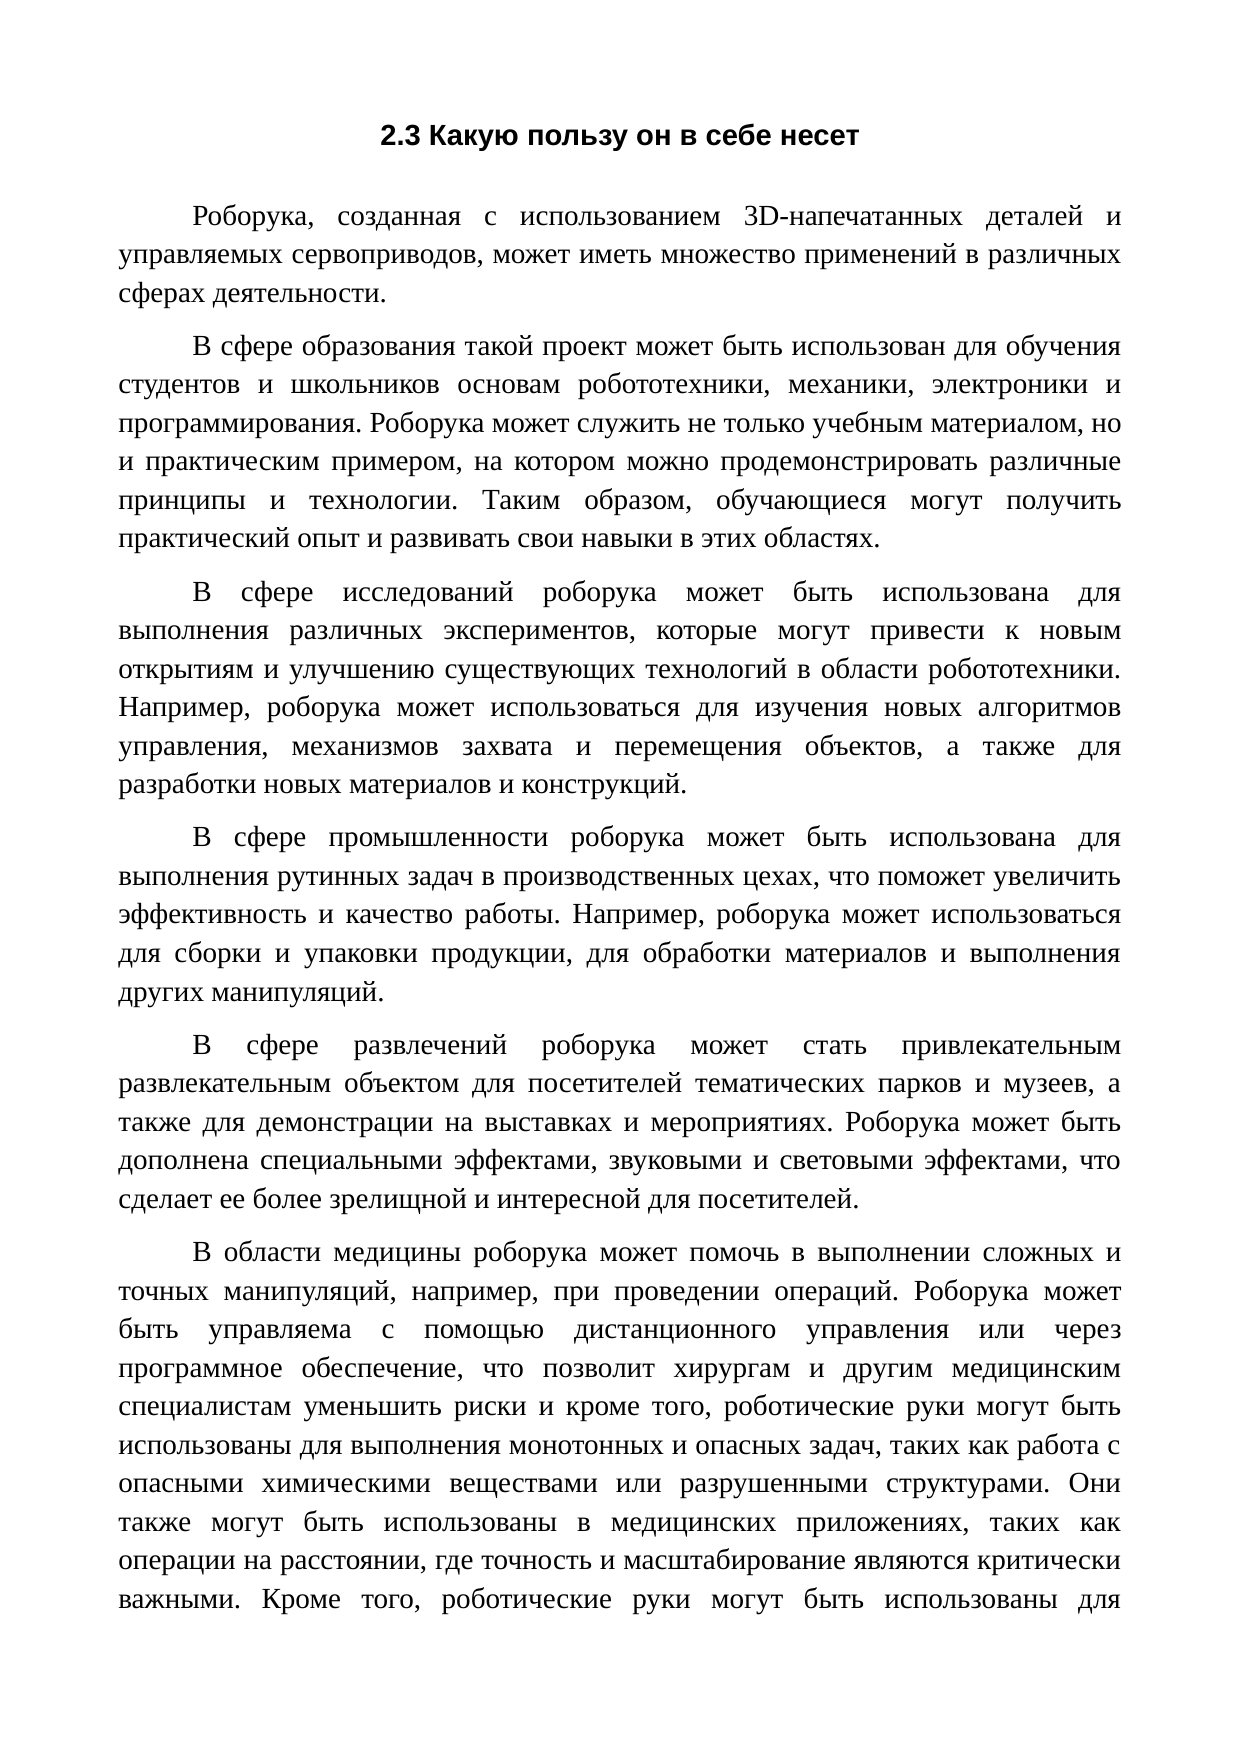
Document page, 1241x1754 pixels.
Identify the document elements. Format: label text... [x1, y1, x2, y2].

text В сфере промышленности роборука может быть использована для выполнения рутинных задач в производственных цехах, что поможет увеличить эффективность и качество работы. Например, роборука может использоваться для сборки и упаковки продукции, для обработки материалов и выполнения других манипуляций. [118, 819, 1122, 1007]
text В сфере образования такой проект может быть использован для обучения студентов и школьников основам робототехники, механики, электроники и программирования. Роборука может служить не только учебным материалом, но и практическим примером, на котором можно продемонстрировать различные принципы и технологии. Таким образом, обучающиеся могут получить практический опыт и развивать свои навыки в этих областях. [118, 328, 1122, 554]
subtitle 2.3 Какую пользу он в себе несет [118, 118, 1122, 152]
text В области медицины роборука может помочь в выполнении сложных и точных манипуляций, например, при проведении операций. Роборука может быть управляема с помощью дистанционного управления или через программное обеспечение, что позволит хирургам и другим медицинским специалистам уменьшить риски и кроме того, роботические руки могут быть использованы для выполнения монотонных и опасных задач, таких как работа с опасными химическими веществами или разрушенными структурами. Они также могут быть использованы в медицинских приложениях, таких как операции на расстоянии, где точность и масштабирование являются критически важными. Кроме того, роботические руки могут быть использованы для [118, 1234, 1122, 1614]
text В сфере исследований роборука может быть использована для выполнения различных экспериментов, которые могут привести к новым открытиям и улучшению существующих технологий в области робототехники. Например, роборука может использоваться для изучения новых алгоритмов управления, механизмов захвата и перемещения объектов, а также для разработки новых материалов и конструкций. [118, 574, 1122, 800]
text Роборука, созданная с использованием 3D-напечатанных деталей и управляемых сервоприводов, может иметь множество применений в различных сферах деятельности. [118, 198, 1122, 308]
text В сфере развлечений роборука может стать привлекательным развлекательным объектом для посетителей тематических парков и музеев, а также для демонстрации на выставках и мероприятиях. Роборука может быть дополнена специальными эффектами, звуковыми и световыми эффектами, что сделает ее более зрелищной и интересной для посетителей. [118, 1027, 1122, 1214]
